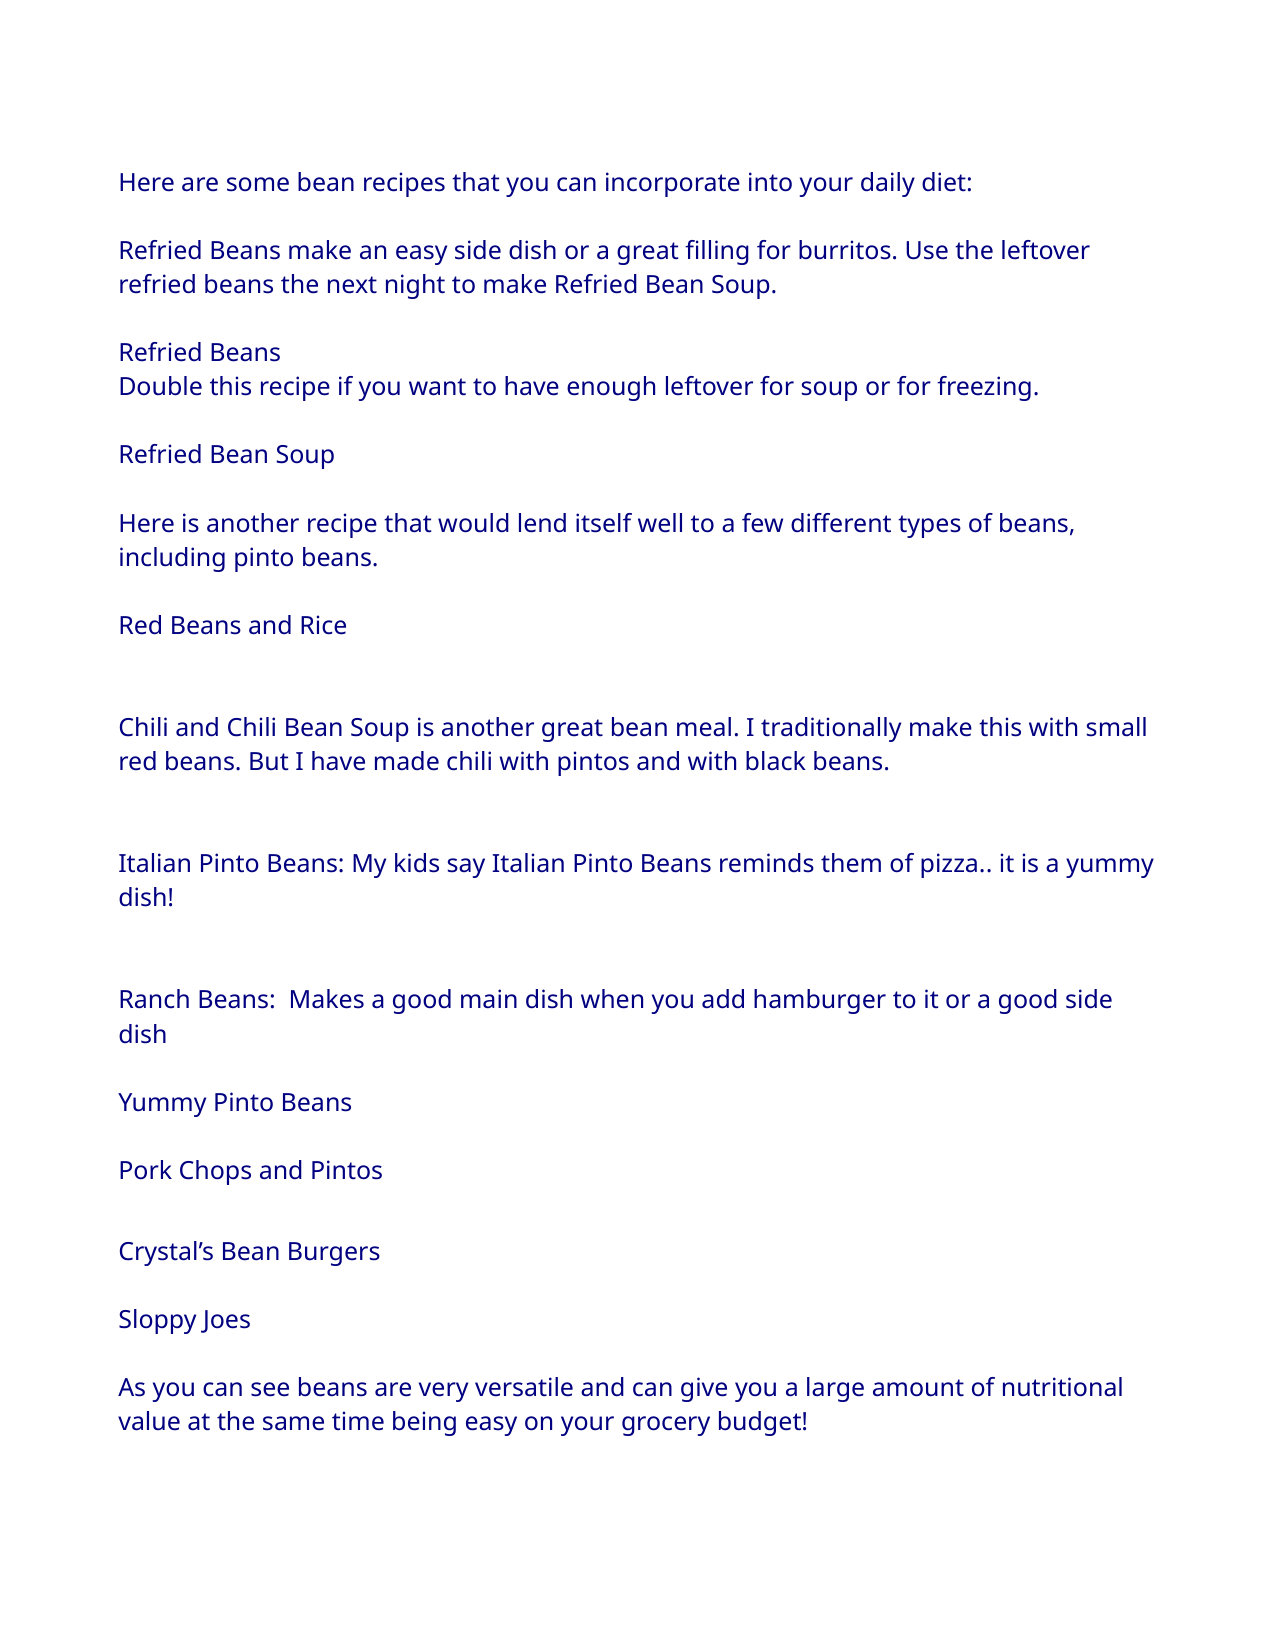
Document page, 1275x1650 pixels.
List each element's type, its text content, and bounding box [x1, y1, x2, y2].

text Crystal’s Bean Burgers Sloppy Joes As you can see beans are very versatile and can give you a large amount of nutritional value at the same time being easy on your grocery budget! [118, 1233, 1157, 1437]
text Here are some bean recipes that you can incorporate into your daily diet: Refried Beans make an easy side dish or a great filling for burritos. Use the leftover refried beans the next night to make Refried Bean Soup. Refried Beans Double this recipe if you want to have enough leftover for soup or for freezing. Refried Bean Soup Here is another recipe that would lend itself well to a few different types of beans, including pinto beans. Red Beans and Rice Chili and Chili Bean Soup is another great bean meal. I traditionally make this with small red beans. But I have made chili with pintos and with black beans. Italian Pinto Beans: My kids say Italian Pinto Beans reminds them of pizza.. it is a yummy dish! Ranch Beans: Makes a good main dish when you add hamburger to it or a good side dish Yummy Pinto Beans Pork Chops and Pintos [118, 165, 1157, 1221]
